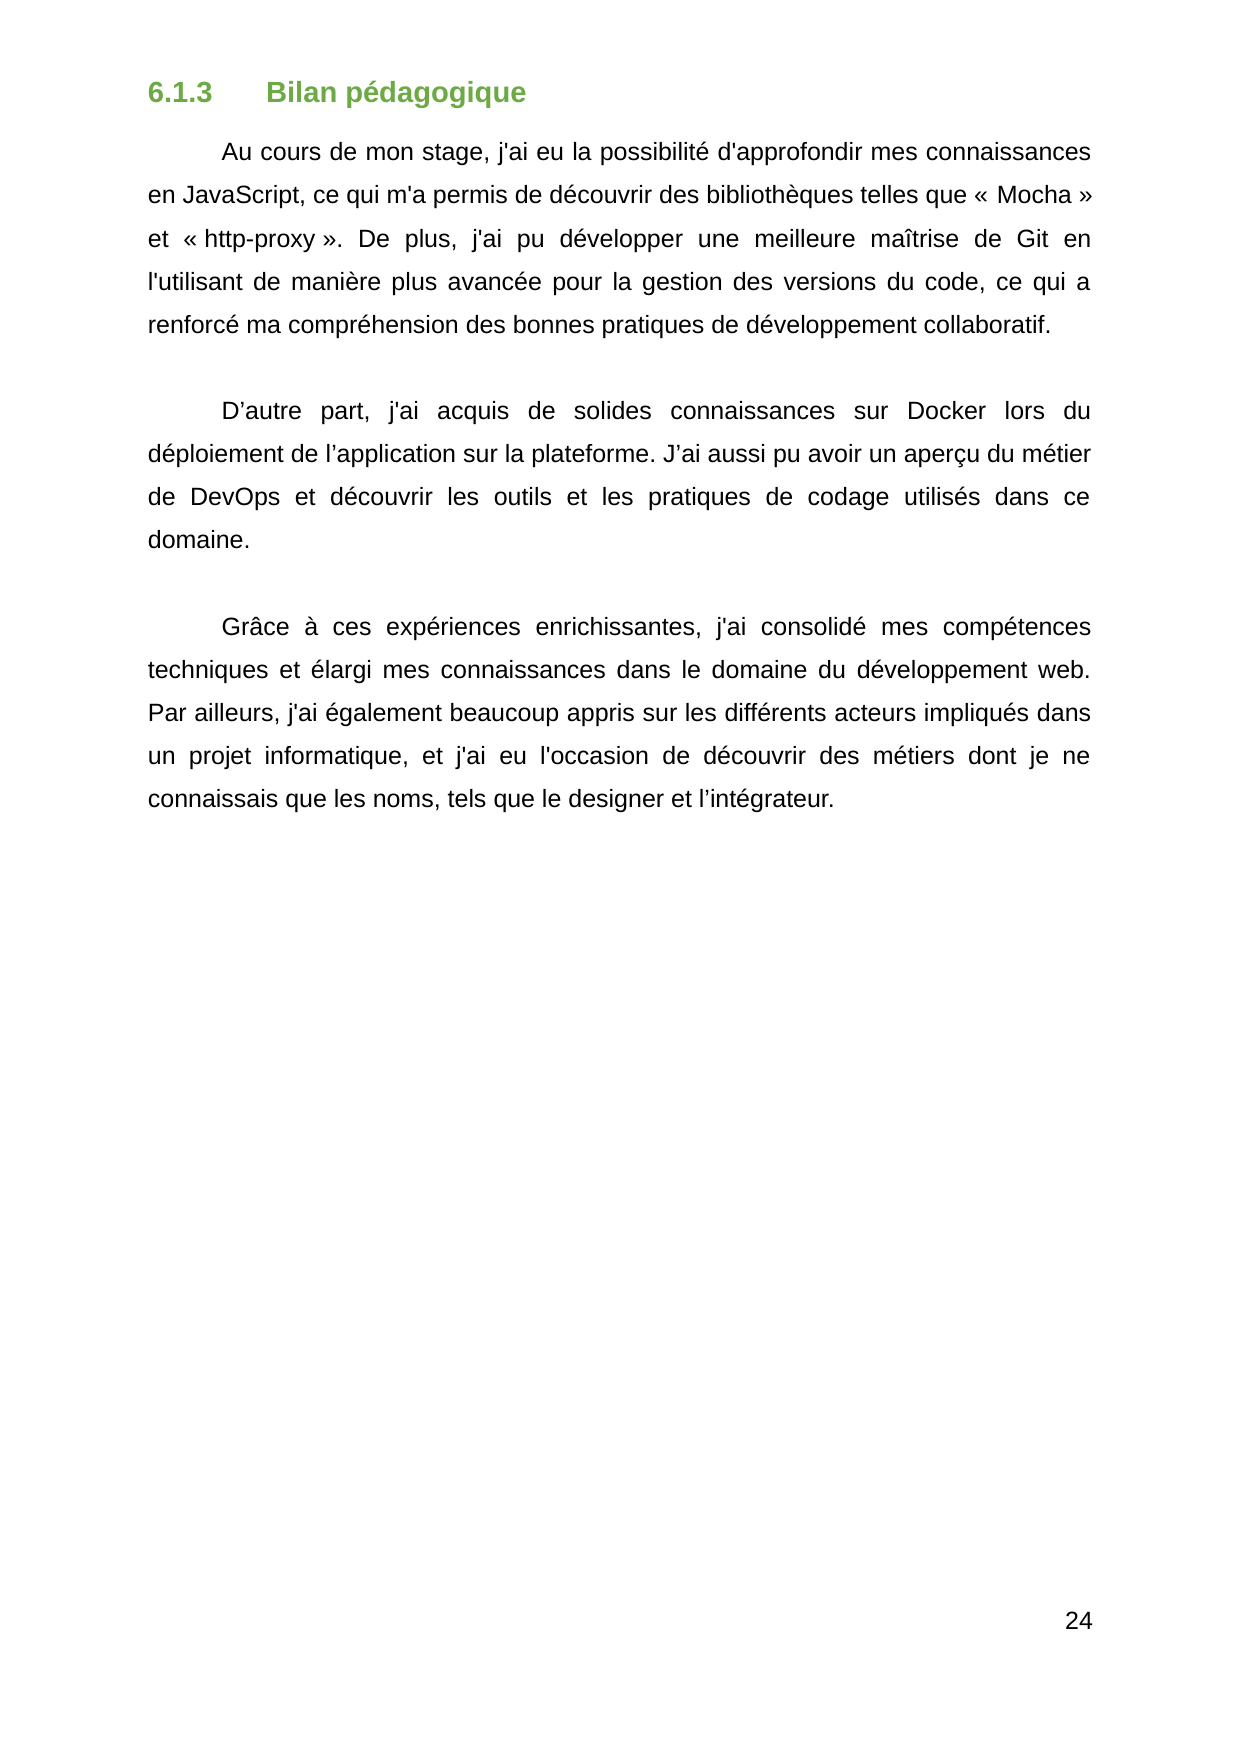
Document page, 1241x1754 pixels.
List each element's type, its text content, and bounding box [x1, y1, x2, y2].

subtitle Bilan pédagogique [148, 75, 1093, 108]
text Au cours de mon stage, j'ai eu la possibilité d'approfondir mes connaissances en JavaScript, ce qui m'a permis de découvrir des bibliothèques telles que « Mocha » et « http-proxy ». De plus, j'ai pu développer une meilleure maîtrise de Git en l'utilisant de manière plus avancée pour la gestion des versions du code, ce qui a renforcé ma compréhension des bonnes pratiques de développement collaboratif. [148, 137, 1093, 338]
text Grâce à ces expériences enrichissantes, j'ai consolidé mes compétences techniques et élargi mes connaissances dans le domaine du développement web. Par ailleurs, j'ai également beaucoup appris sur les différents acteurs impliqués dans un projet informatique, et j'ai eu l'occasion de découvrir des métiers dont je ne connaissais que les noms, tels que le designer et l’intégrateur. [148, 612, 1093, 813]
text D’autre part, j'ai acquis de solides connaissances sur Docker lors du déploiement de l’application sur la plateforme. J’ai aussi pu avoir un aperçu du métier de DevOps et découvrir les outils et les pratiques de codage utilisés dans ce domaine. [148, 396, 1093, 554]
